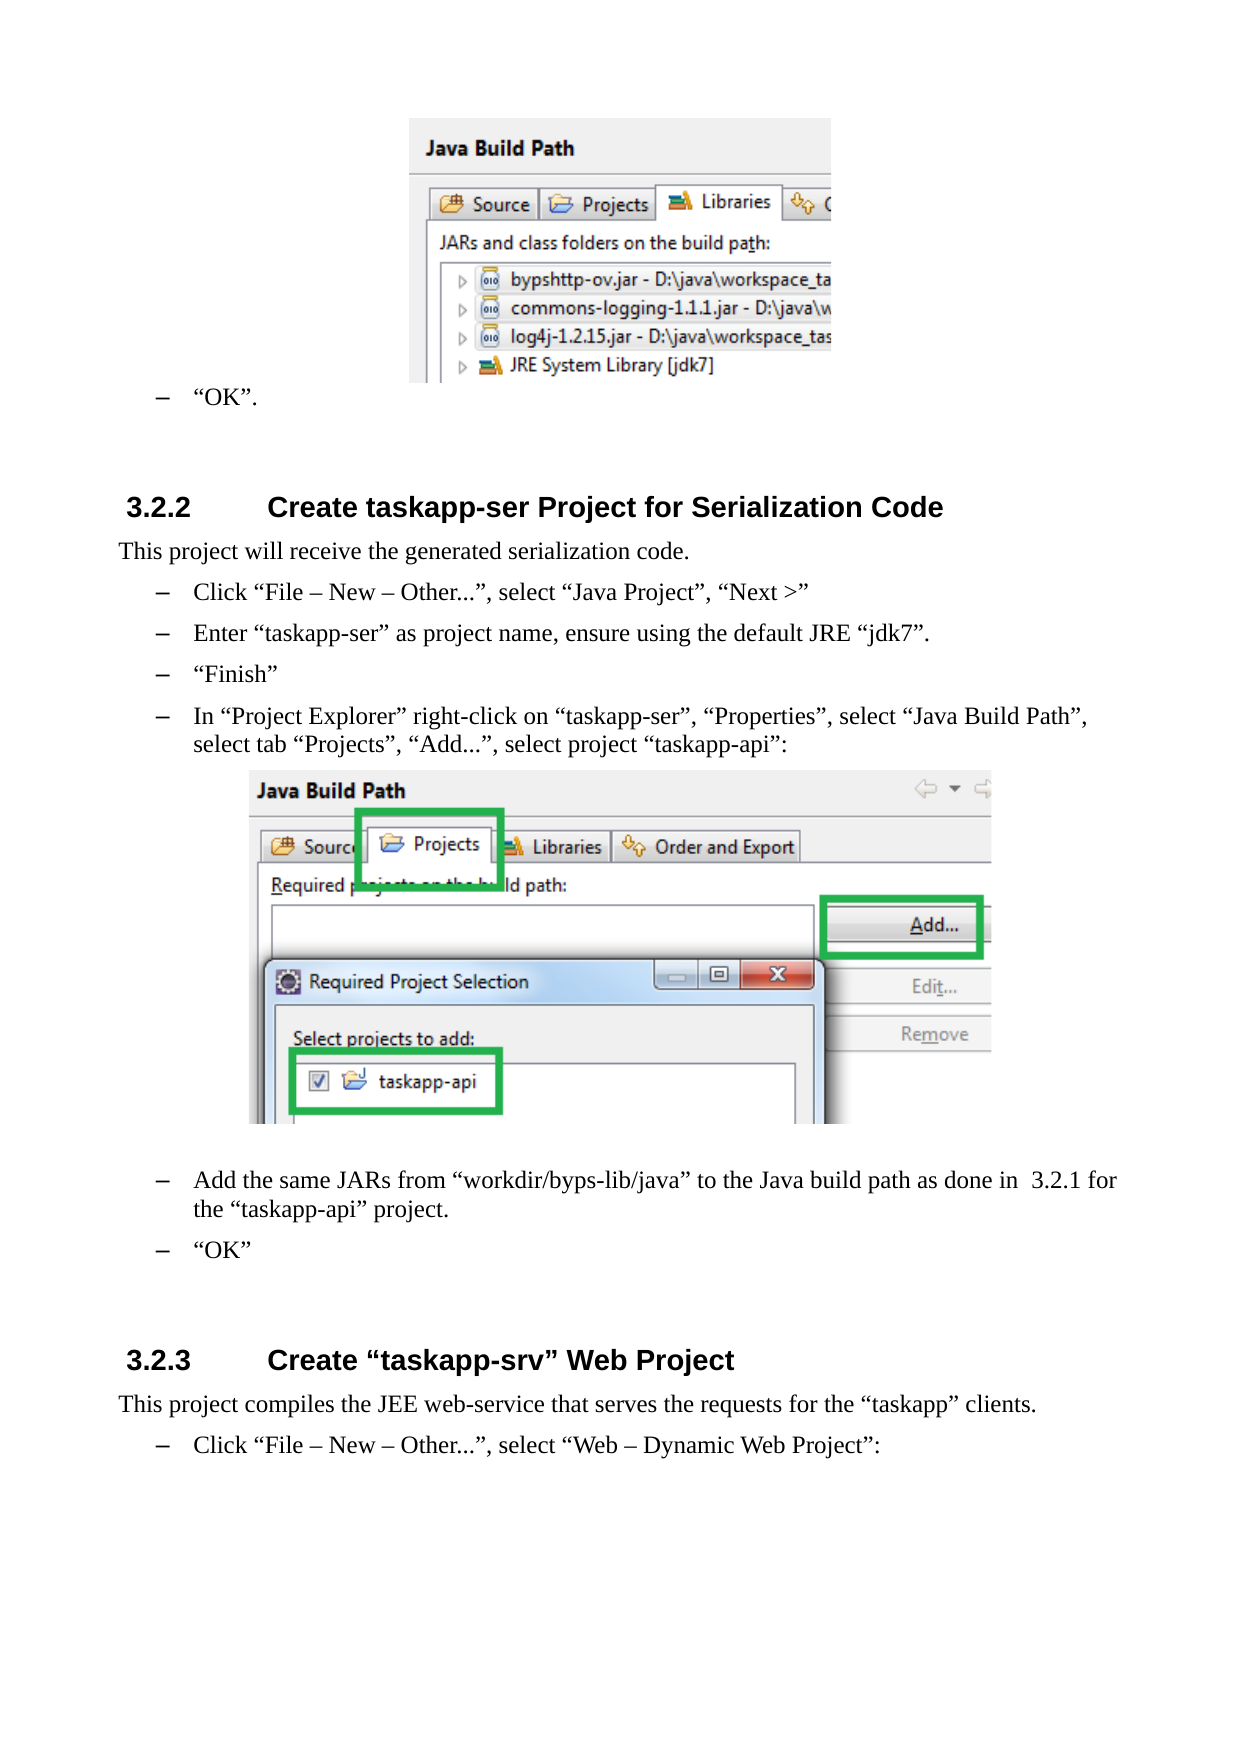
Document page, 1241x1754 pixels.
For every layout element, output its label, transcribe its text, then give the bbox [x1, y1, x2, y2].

subtitle Create taskapp-ser Project for Serialization Code [118, 490, 1122, 523]
list Enter “taskapp-ser” as project name, ensure using the default JRE “jdk7”. [156, 618, 1122, 647]
list Add the same JARs from “workdir/byps-lib/java” to the Java build path as done in 3.2.1 for the “taskapp-api” project. [156, 1165, 1122, 1223]
list Click “File – New – Other...”, select “Java Project”, “Next >” [156, 577, 1122, 606]
list In “Project Explorer” right-click on “taskapp-ser”, “Properties”, select “Java Build Path”, select tab “Projects”, “Add...”, select project “taskapp-api”: [156, 701, 1122, 758]
text This project compiles the JEE web-service that serves the requests for the “taskapp” clients. [118, 1389, 1122, 1417]
list “OK”. [156, 118, 1122, 411]
list Click “File – New – Other...”, select “Web – Dynamic Web Project”: [156, 1430, 1122, 1459]
subtitle Create “taskapp-srv” Web Project [118, 1343, 1122, 1376]
list “Finish” [156, 659, 1122, 688]
text This project will receive the generated serialization code. [118, 536, 1122, 564]
list “OK” [156, 1235, 1122, 1264]
